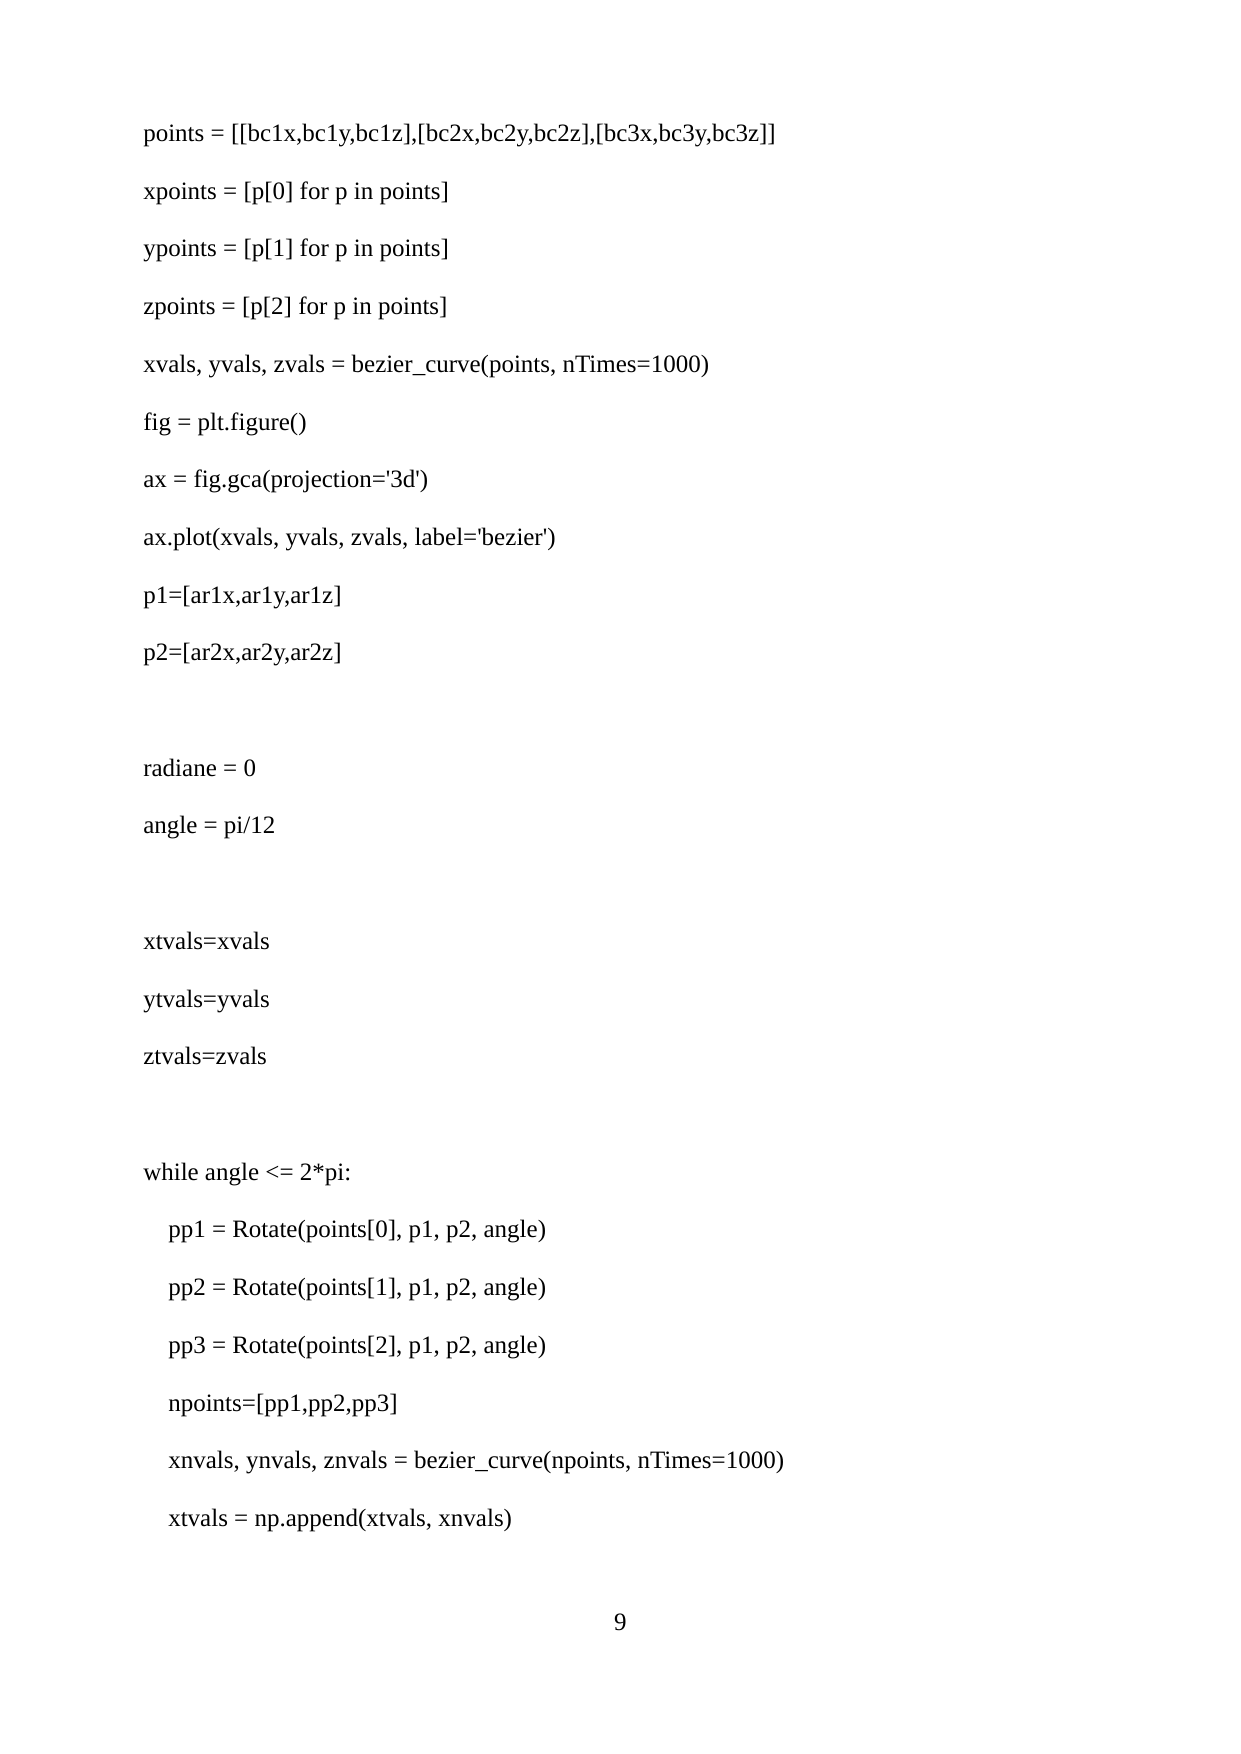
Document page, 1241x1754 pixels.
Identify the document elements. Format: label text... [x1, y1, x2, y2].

text pp3 = Rotate(points[2], p1, p2, angle) [118, 1330, 1122, 1359]
text ax = fig.gca(projection='3d') [118, 464, 1122, 493]
text ytvals=yvals [118, 984, 1122, 1012]
text xtvals=xvals [118, 926, 1122, 955]
text xpoints = [p[0] for p in points] [118, 176, 1122, 204]
text zpoints = [p[2] for p in points] [118, 291, 1122, 320]
text ztvals=zvals [118, 1041, 1122, 1070]
text while angle <= 2*pi: [118, 1157, 1122, 1186]
text npoints=[pp1,pp2,pp3] [118, 1388, 1122, 1416]
text angle = pi/12 [118, 811, 1122, 839]
text points = [[bc1x,bc1y,bc1z],[bc2x,bc2y,bc2z],[bc3x,bc3y,bc3z]] [118, 118, 1122, 147]
text fig = plt.figure() [118, 407, 1122, 435]
text ypoints = [p[1] for p in points] [118, 233, 1122, 262]
text ax.plot(xvals, yvals, zvals, label='bezier') [118, 522, 1122, 551]
text radiane = 0 [118, 753, 1122, 782]
text xnvals, ynvals, znvals = bezier_curve(npoints, nTimes=1000) [118, 1445, 1122, 1474]
text pp1 = Rotate(points[0], p1, p2, angle) [118, 1214, 1122, 1243]
text pp2 = Rotate(points[1], p1, p2, angle) [118, 1272, 1122, 1301]
text xtvals = np.append(xtvals, xnvals) [118, 1503, 1122, 1532]
text xvals, yvals, zvals = bezier_curve(points, nTimes=1000) [118, 349, 1122, 378]
text p1=[ar1x,ar1y,ar1z] [118, 580, 1122, 608]
text p2=[ar2x,ar2y,ar2z] [118, 637, 1122, 666]
